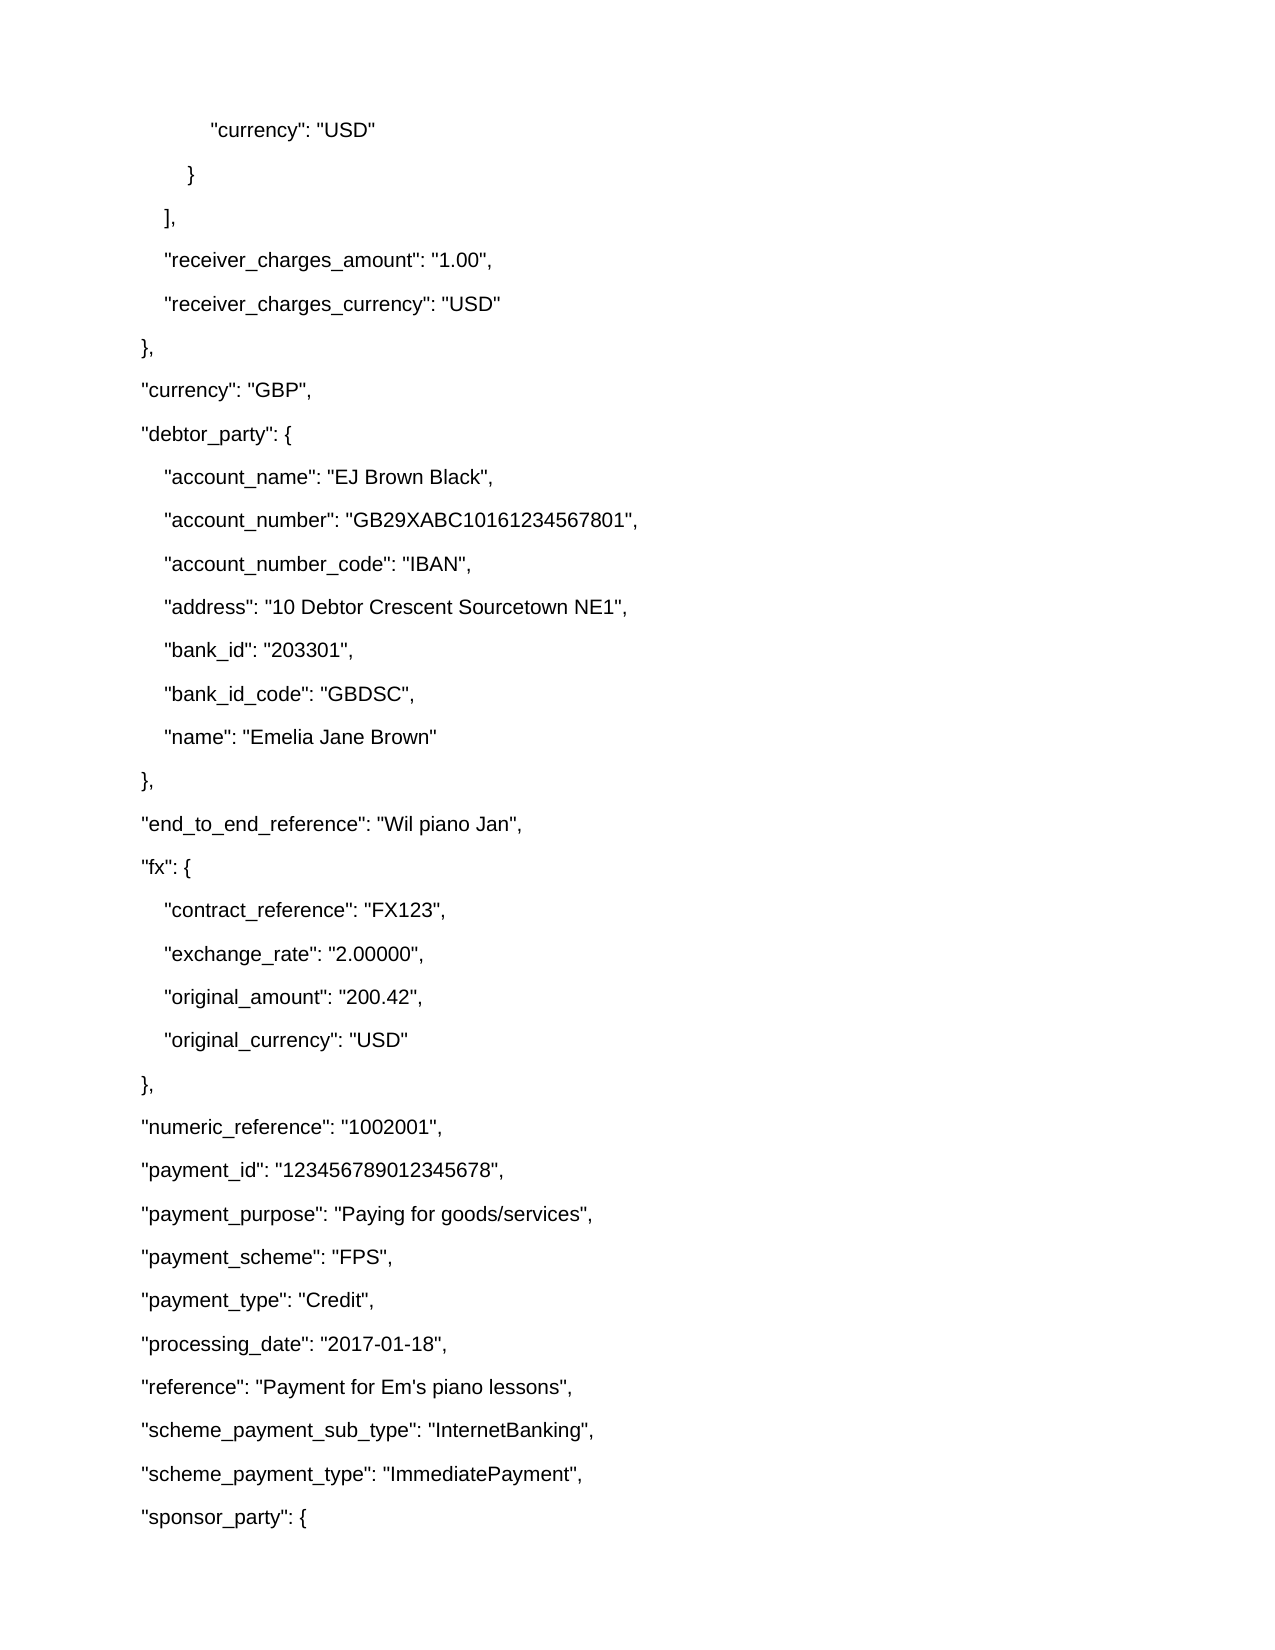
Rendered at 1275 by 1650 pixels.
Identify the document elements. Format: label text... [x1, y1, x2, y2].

text }, [118, 1071, 1157, 1095]
text } [118, 161, 1157, 185]
text "payment_purpose": "Paying for goods/services", [118, 1201, 1157, 1225]
text "bank_id": "203301", [118, 638, 1157, 662]
text "currency": "GBP", [118, 378, 1157, 402]
text "original_amount": "200.42", [118, 985, 1157, 1009]
text "receiver_charges_currency": "USD" [118, 291, 1157, 315]
text "address": "10 Debtor Crescent Sourcetown NE1", [118, 595, 1157, 619]
text "payment_type": "Credit", [118, 1288, 1157, 1312]
text "debtor_party": { [118, 421, 1157, 445]
text "scheme_payment_sub_type": "InternetBanking", [118, 1418, 1157, 1442]
text }, [118, 768, 1157, 792]
text "scheme_payment_type": "ImmediatePayment", [118, 1461, 1157, 1485]
text "name": "Emelia Jane Brown" [118, 725, 1157, 749]
text "currency": "USD" [118, 118, 1157, 142]
text "end_to_end_reference": "Wil piano Jan", [118, 811, 1157, 835]
text "processing_date": "2017-01-18", [118, 1331, 1157, 1355]
text "fx": { [118, 855, 1157, 879]
text "payment_scheme": "FPS", [118, 1245, 1157, 1269]
text "receiver_charges_amount": "1.00", [118, 248, 1157, 272]
text "account_name": "EJ Brown Black", [118, 465, 1157, 489]
text "account_number_code": "IBAN", [118, 551, 1157, 575]
text "numeric_reference": "1002001", [118, 1115, 1157, 1139]
text "exchange_rate": "2.00000", [118, 941, 1157, 965]
text ], [118, 205, 1157, 229]
text "reference": "Payment for Em's piano lessons", [118, 1375, 1157, 1399]
text "account_number": "GB29XABC10161234567801", [118, 508, 1157, 532]
text "payment_id": "123456789012345678", [118, 1158, 1157, 1182]
text "original_currency": "USD" [118, 1028, 1157, 1052]
text }, [118, 335, 1157, 359]
text "bank_id_code": "GBDSC", [118, 681, 1157, 705]
text "sponsor_party": { [118, 1505, 1157, 1529]
text "contract_reference": "FX123", [118, 898, 1157, 922]
